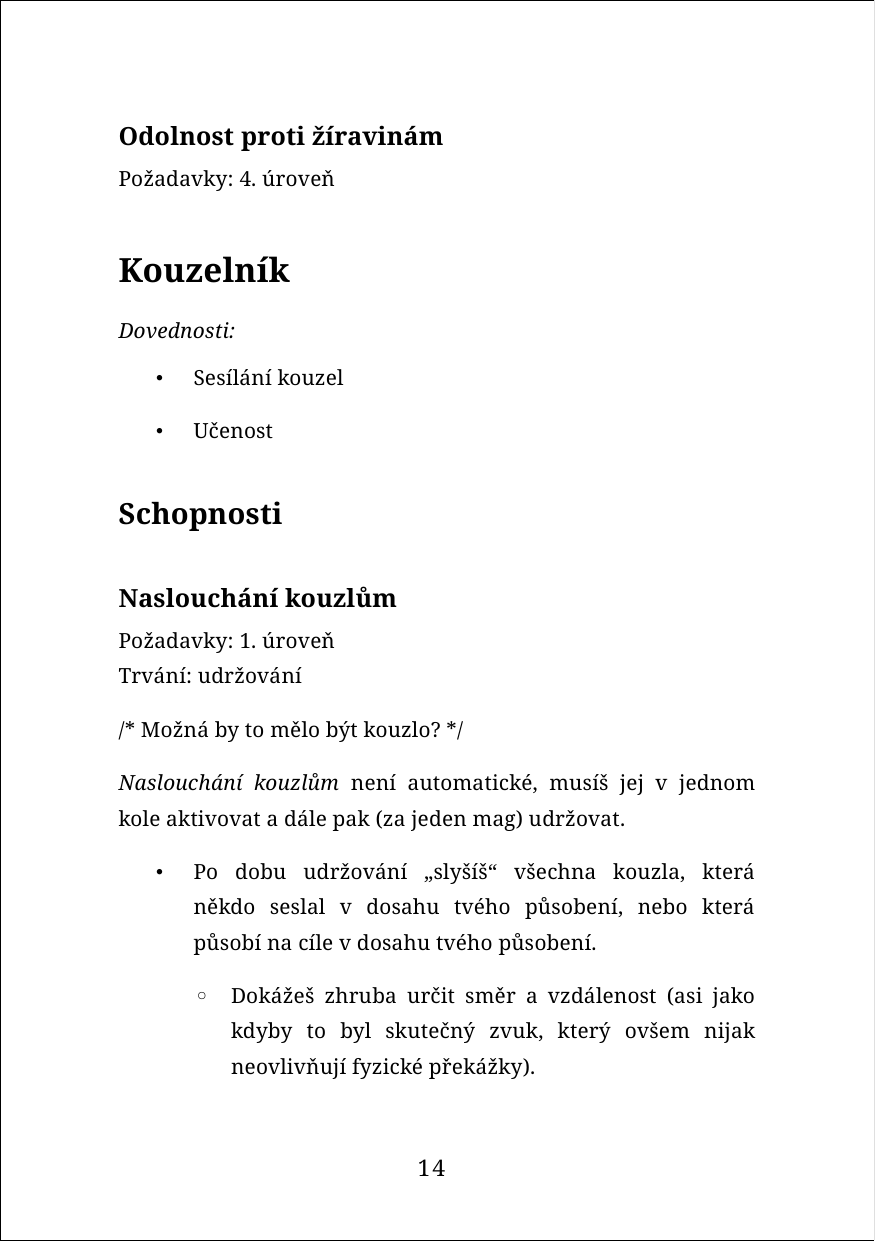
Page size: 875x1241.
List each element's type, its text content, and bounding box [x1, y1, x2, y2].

subtitle Odolnost proti žíravinám [118, 118, 756, 152]
subtitle Naslouchání kouzlům [118, 580, 756, 614]
list Dokážeš zhruba určit směr a vzdálenost (asi jako kdyby to byl skutečný zvuk, který ovšem nijak neovlivňují fyzické překážky). [193, 981, 756, 1081]
list Po dobu udržování „slyšíš“ všechna kouzla, která někdo seslal v dosahu tvého působení, nebo která působí na cíle v dosahu tvého působení. [156, 857, 756, 956]
list Sesílání kouzel [156, 363, 756, 392]
text Požadavky: 1. úroveň Trvání: udržování [118, 626, 756, 690]
subtitle Schopnosti [118, 493, 756, 533]
text Dovednosti: [118, 316, 756, 344]
text /* Možná by to mělo být kouzlo? */ [118, 715, 756, 743]
list Učenost [156, 416, 756, 445]
text Požadavky: 4. úroveň [118, 164, 756, 192]
text Naslouchání kouzlům není automatické, musíš jej v jednom kole aktivovat a dále pak (za jeden mag) udržovat. [118, 768, 756, 832]
subtitle Kouzelník [118, 247, 756, 292]
